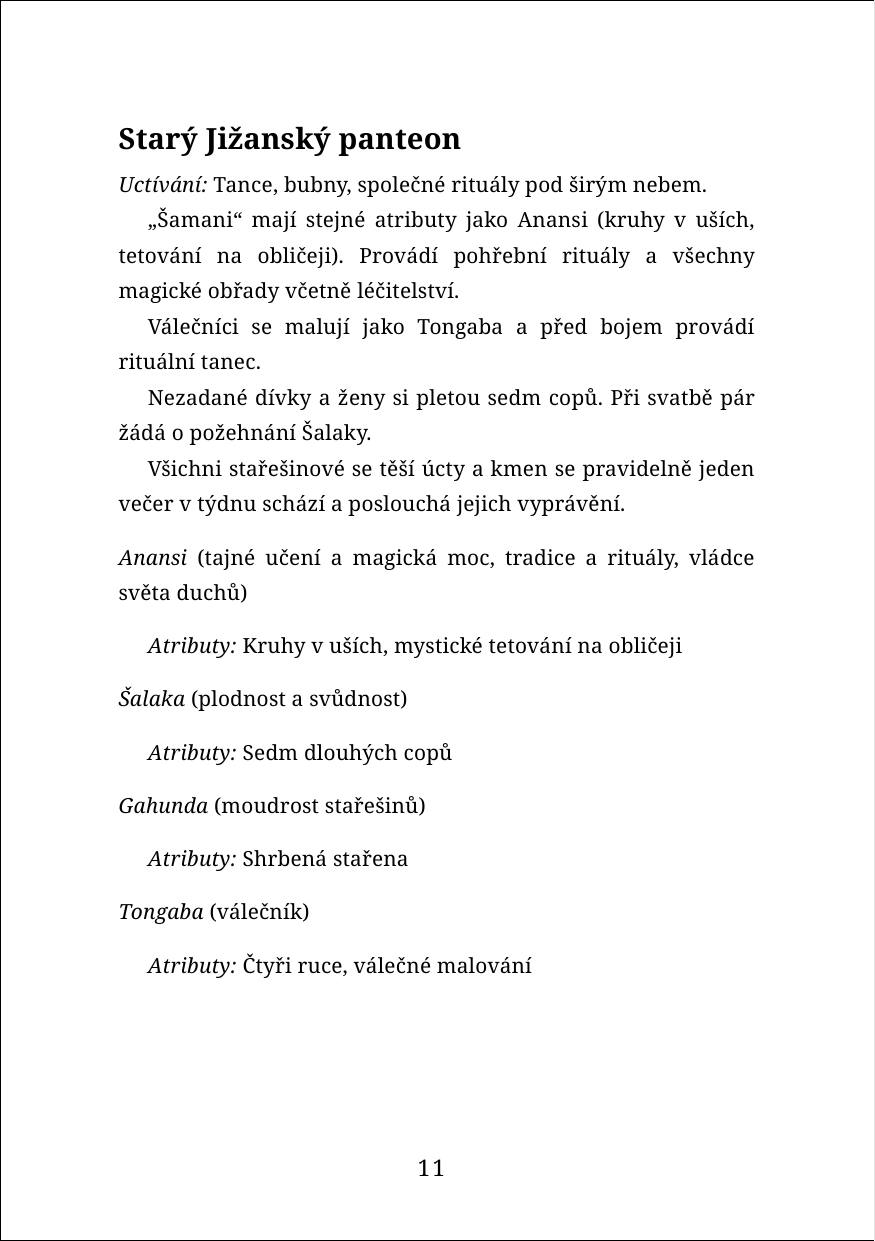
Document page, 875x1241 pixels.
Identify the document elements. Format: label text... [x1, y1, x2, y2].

text Atributy: Čtyři ruce, válečné malování [118, 951, 756, 979]
text Atributy: Sedm dlouhých copů [118, 738, 756, 766]
text Šalaka (plodnost a svůdnost) [118, 684, 756, 713]
subtitle Starý Jižanský panteon [118, 118, 756, 158]
text Atributy: Shrbená stařena [118, 844, 756, 873]
text Tongaba (válečník) [118, 897, 756, 926]
text Gahunda (moudrost stařešinů) [118, 791, 756, 819]
text Uctívání: Tance, bubny, společné rituály pod širým nebem. „Šamani“ mají stejné atributy jako Anansi (kruhy v uších, tetování na obličeji). Provádí pohřební rituály a všechny magické obřady včetně léčitelství. Válečníci se malují jako Tongaba a před bojem provádí rituální tanec. Nezadané dívky a ženy si pletou sedm copů. Při svatbě pár žádá o požehnání Šalaky. Všichni stařešinové se těší úcty a kmen se pravidelně jeden večer v týdnu schází a poslouchá jejich vyprávění. [118, 170, 756, 518]
text Atributy: Kruhy v uších, mystické tetování na obličeji [118, 631, 756, 660]
text Anansi (tajné učení a magická moc, tradice a rituály, vládce světa duchů) [118, 543, 756, 607]
